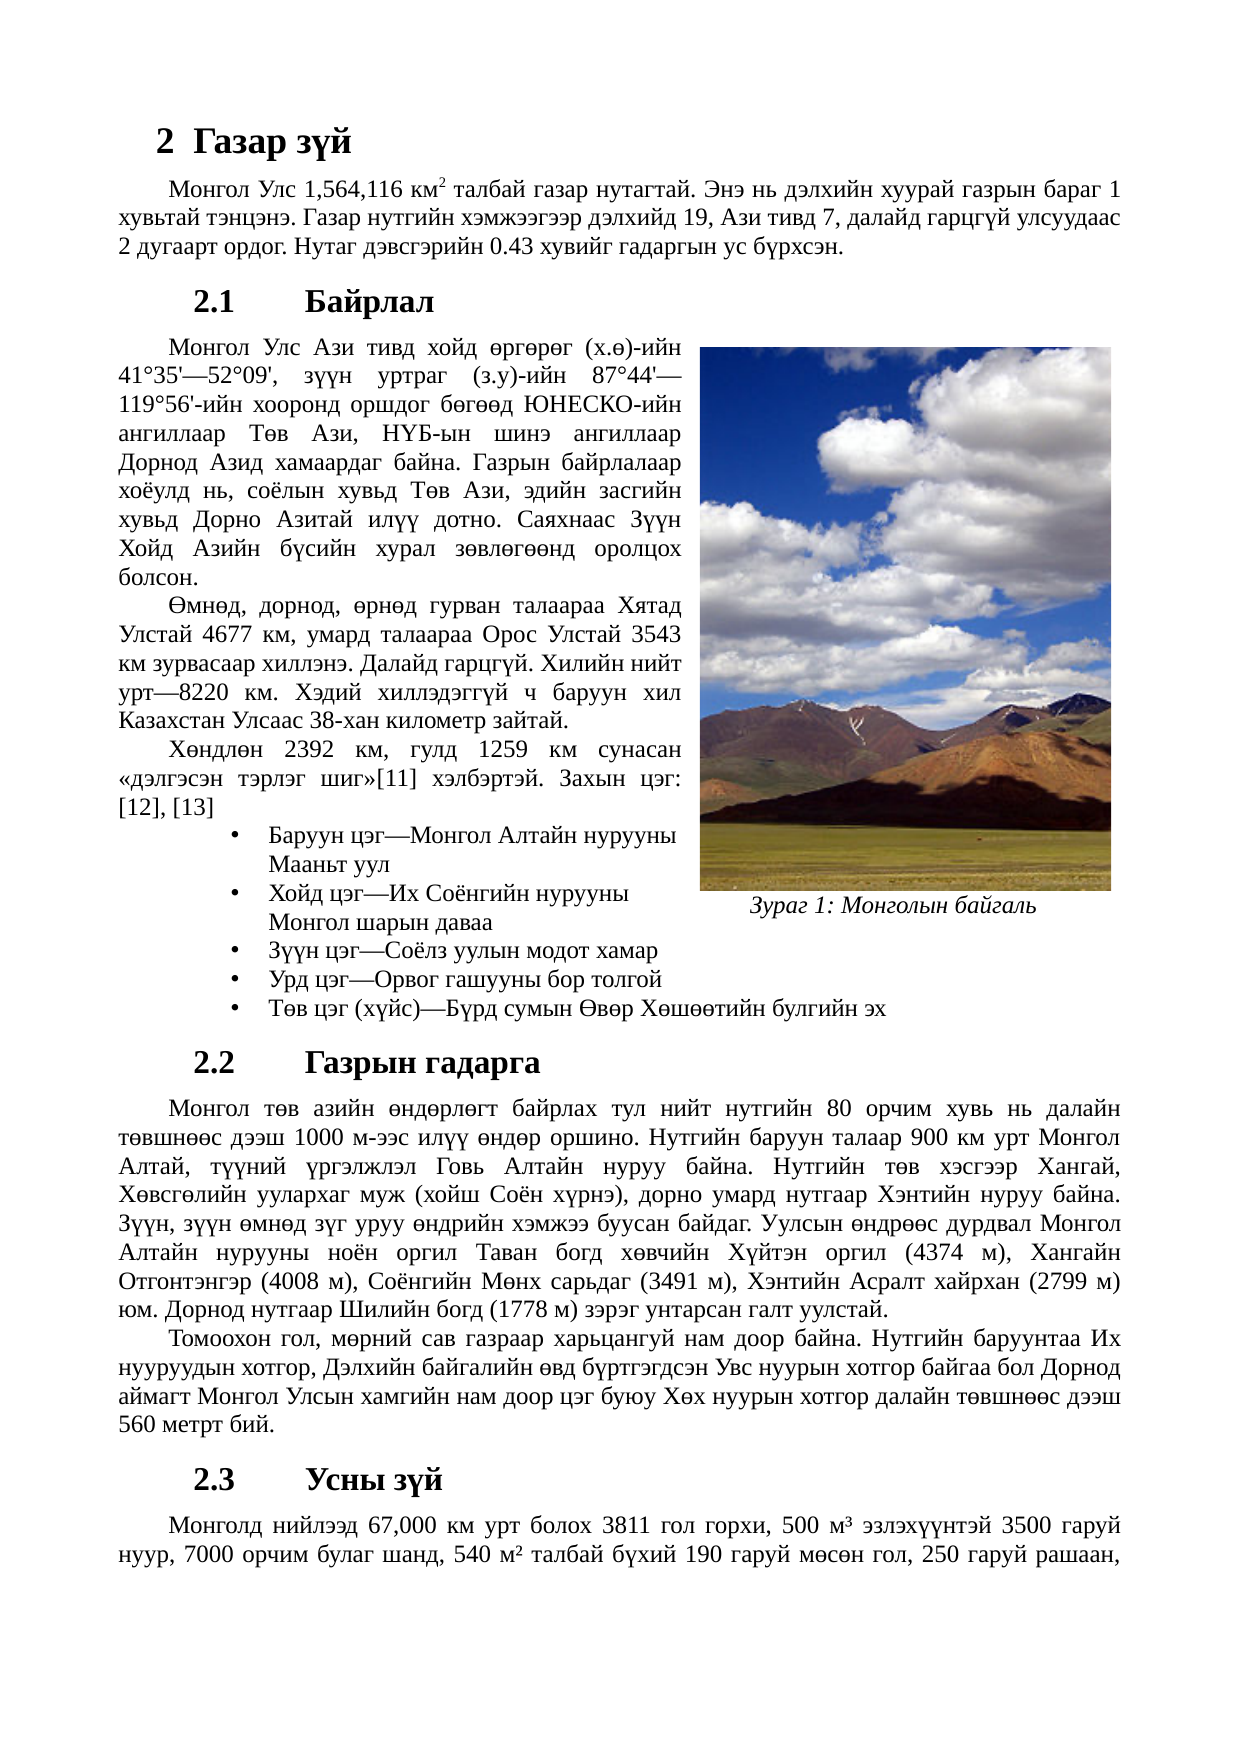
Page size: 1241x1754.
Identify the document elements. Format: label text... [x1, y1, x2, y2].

subtitle Газрын гадарга [193, 1042, 1122, 1081]
list Урд цэг—Орвог гашууны бор толгой [231, 964, 1122, 993]
list Баруун цэг—Монгол Алтайн нурууны Мааньт уул [231, 820, 699, 878]
text Монгол төв азийн өндөрлөгт байрлах тул нийт нутгийн 80 орчим хувь нь далайн төвшнөөс дээш 1000 м-ээс илүү өндөр оршино. Нутгийн баруун талаар 900 км урт Монгол Алтай, түүний үргэлжлэл Говь Алтайн нуруу байна. Нутгийн төв хэсгээр Хангай, Хөвсгөлийн уулархаг муж (хойш Соён хүрнэ), дорно умард нутгаар Хэнтийн нуруу байна. Зүүн, зүүн өмнөд зүг уруу өндрийн хэмжээ буусан байдаг. Уулсын өндрөөс дурдвал Монгол Алтайн нурууны ноён оргил Таван богд хөвчийн Хүйтэн оргил (4374 м), Хангайн Отгонтэнгэр (4008 м), Соёнгийн Мөнх сарьдаг (3491 м), Хэнтийн Асралт хайрхан (2799 м) юм. Дорнод нутгаар Шилийн богд (1778 м) зэрэг унтарсан галт уулстай. [118, 1093, 1122, 1323]
subtitle Байрлал [193, 281, 1122, 319]
text Өмнөд, дорнод, өрнөд гурван талаараа Хятад Улстай 4677 км, умард талаараа Орос Улстай 3543 км зурвасаар хиллэнэ. Далайд гарцгүй. Хилийн нийт урт—8220 км. Хэдий хиллэдэггүй ч баруун хил Казахстан Улсаас 38-хан километр зайтай. [118, 590, 699, 734]
text Зураг 1: Монголын байгаль [700, 891, 1111, 919]
list Төв цэг (хүйс)—Бүрд сумын Өвөр Хөшөөтийн булгийн эх [231, 993, 1122, 1022]
subtitle Усны зүй [193, 1459, 1122, 1497]
picture [699, 347, 1112, 891]
text Монгол Улс 1,564,116 км2 талбай газар нутагтай. Энэ нь дэлхийн хуурай газрын бараг 1 хувьтай тэнцэнэ. Газар нутгийн хэмжээгээр дэлхийд 19, Ази тивд 7, далайд гарцгүй улсуудаас 2 дугаарт ордог. Нутаг дэвсгэрийн 0.43 хувийг гадаргын ус бүрхсэн. [118, 174, 1122, 260]
list Хойд цэг—Их Соёнгийн нурууны Монгол шарын даваа [231, 878, 1122, 935]
text Монголд нийлээд 67,000 км урт болох 3811 гол горхи, 500 м³ эзлэхүүнтэй 3500 гаруй нуур, 7000 орчим булаг шанд, 540 м² талбай бүхий 190 гаруй мөсөн гол, 250 гаруй рашаан, [118, 1510, 1122, 1567]
subtitle Газар зүй [156, 118, 1122, 161]
list Зүүн цэг—Соёлз уулын модот хамар [231, 935, 1122, 964]
text Хөндлөн 2392 км, гулд 1259 км сунасан «дэлгэсэн тэрлэг шиг»[11] хэлбэртэй. Захын цэг:[12], [13] [118, 734, 699, 820]
text Томоохон гол, мөрний сав газраар харьцангуй нам доор байна. Нутгийн баруунтаа Их нууруудын хотгор, Дэлхийн байгалийн өвд бүртгэгдсэн Увс нуурын хотгор байгаа бол Дорнод аймагт Монгол Улсын хамгийн нам доор цэг буюу Хөх нуурын хотгор далайн төвшнөөс дээш 560 метрт бий. [118, 1323, 1122, 1438]
text Монгол Улс Ази тивд хойд өргөрөг (х.ө)-ийн 41°35'—52°09', зүүн уртраг (з.у)-ийн 87°44'—119°56'-ийн хооронд оршдог бөгөөд ЮНЕСКО-ийн ангиллаар Төв Ази, НҮБ-ын шинэ ангиллаар Дорнод Азид хамаардаг байна. Газрын байрлалаар хоёулд нь, соёлын хувьд Төв Ази, эдийн засгийн хувьд Дорно Азитай илүү дотно. Саяхнаас Зүүн Хойд Азийн бүсийн хурал зөвлөгөөнд оролцох болсон. [118, 332, 1122, 590]
